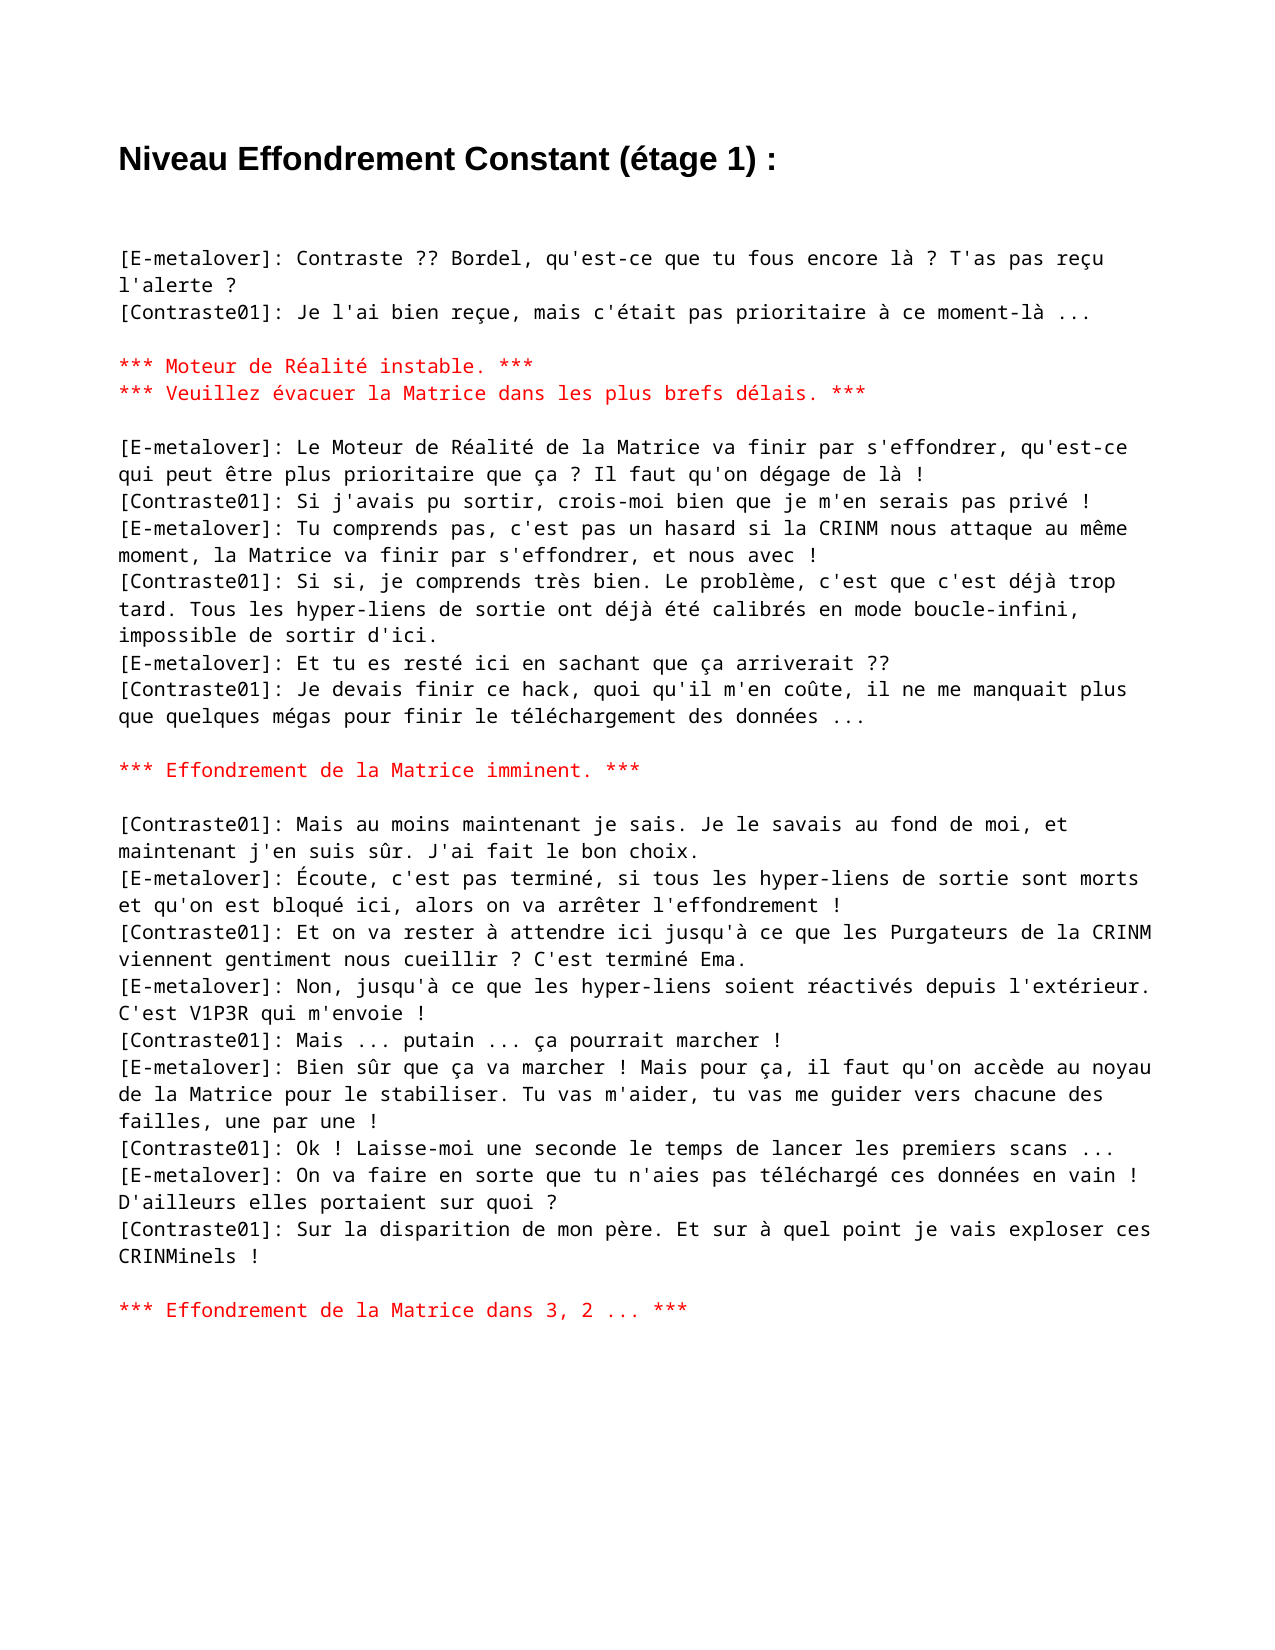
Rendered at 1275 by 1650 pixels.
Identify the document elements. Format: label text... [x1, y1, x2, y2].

text [E-metalover]: Contraste ?? Bordel, qu'est-ce que tu fous encore là ? T'as pas reçu l'alerte ? [118, 244, 1157, 298]
text [Contraste01]: Si j'avais pu sortir, crois-moi bien que je m'en serais pas privé ! [118, 487, 1157, 514]
text [Contraste01]: Je devais finir ce hack, quoi qu'il m'en coûte, il ne me manquait plus que quelques mégas pour finir le téléchargement des données ... [118, 676, 1157, 730]
text [E-metalover]: Le Moteur de Réalité de la Matrice va finir par s'effondrer, qu'est-ce qui peut être plus prioritaire que ça ? Il faut qu'on dégage de là ! [118, 433, 1157, 487]
text [E-metalover]: Tu comprends pas, c'est pas un hasard si la CRINM nous attaque au même moment, la Matrice va finir par s'effondrer, et nous avec ! [118, 514, 1157, 568]
text [Contraste01]: Et on va rester à attendre ici jusqu'à ce que les Purgateurs de la CRINM viennent gentiment nous cueillir ? C'est terminé Ema. [118, 918, 1157, 972]
text [Contraste01]: Ok ! Laisse-moi une seconde le temps de lancer les premiers scans ... [118, 1134, 1157, 1161]
text *** Moteur de Réalité instable. *** [118, 352, 1157, 379]
text [Contraste01]: Mais au moins maintenant je sais. Je le savais au fond de moi, et maintenant j'en suis sûr. J'ai fait le bon choix. [118, 811, 1157, 864]
text *** Effondrement de la Matrice imminent. *** [118, 757, 1157, 784]
text [Contraste01]: Je l'ai bien reçue, mais c'était pas prioritaire à ce moment-là ... [118, 298, 1157, 325]
text [Contraste01]: Si si, je comprends très bien. Le problème, c'est que c'est déjà trop tard. Tous les hyper-liens de sortie ont déjà été calibrés en mode boucle-infini, impossible de sortir d'ici. [118, 568, 1157, 649]
text [E-metalover]: Bien sûr que ça va marcher ! Mais pour ça, il faut qu'on accède au noyau de la Matrice pour le stabiliser. Tu vas m'aider, tu vas me guider vers chacune des failles, une par une ! [118, 1053, 1157, 1134]
text *** Veuillez évacuer la Matrice dans les plus brefs délais. *** [118, 379, 1157, 406]
text [Contraste01]: Sur la disparition de mon père. Et sur à quel point je vais exploser ces CRINMinels ! [118, 1215, 1157, 1269]
text [E-metalover]: On va faire en sorte que tu n'aies pas téléchargé ces données en vain ! D'ailleurs elles portaient sur quoi ? [118, 1161, 1157, 1215]
text [E-metalover]: Écoute, c'est pas terminé, si tous les hyper-liens de sortie sont morts et qu'on est bloqué ici, alors on va arrêter l'effondrement ! [118, 864, 1157, 918]
text *** Effondrement de la Matrice dans 3, 2 ... *** [118, 1296, 1157, 1323]
text [Contraste01]: Mais ... putain ... ça pourrait marcher ! [118, 1026, 1157, 1053]
subtitle Niveau Effondrement Constant (étage 1) : [118, 139, 1157, 178]
text [E-metalover]: Non, jusqu'à ce que les hyper-liens soient réactivés depuis l'extérieur. C'est V1P3R qui m'envoie ! [118, 972, 1157, 1026]
text [E-metalover]: Et tu es resté ici en sachant que ça arriverait ?? [118, 649, 1157, 676]
